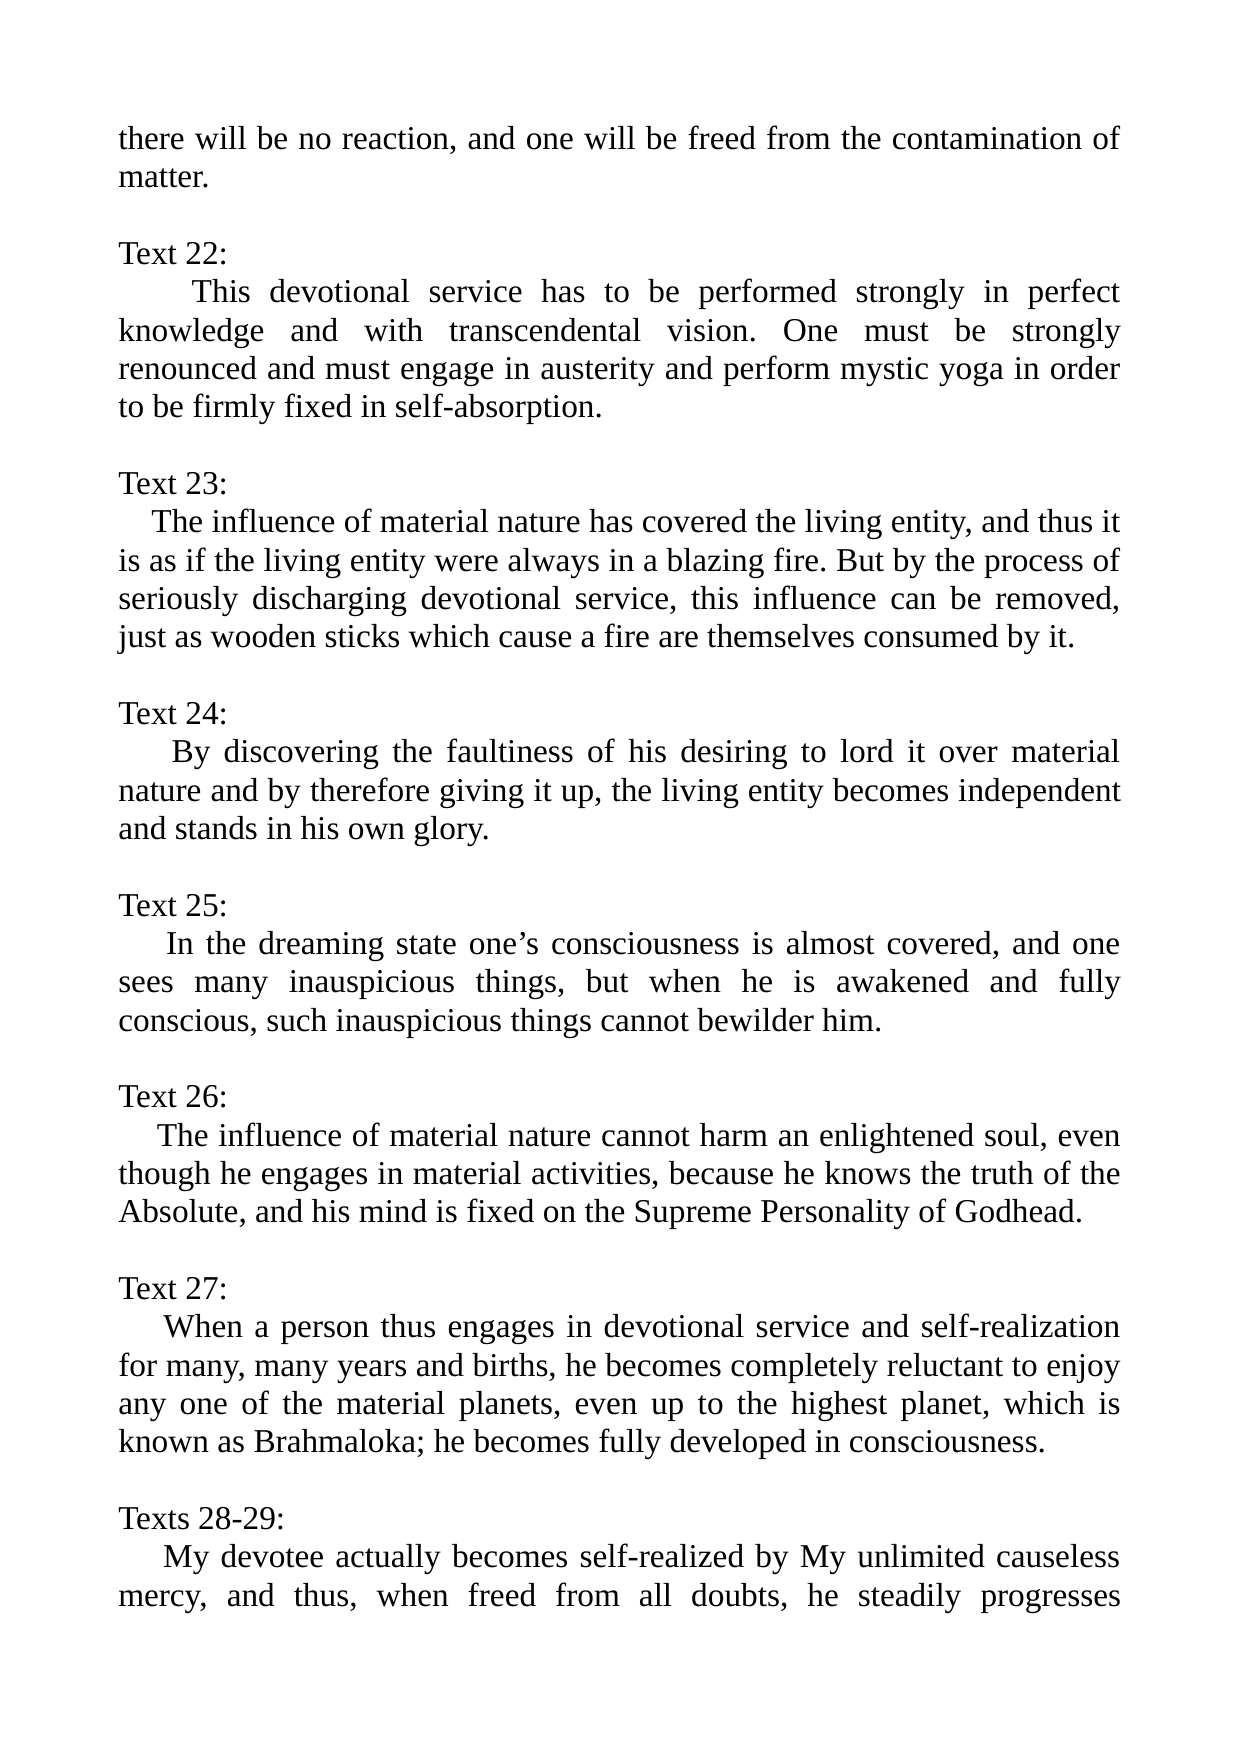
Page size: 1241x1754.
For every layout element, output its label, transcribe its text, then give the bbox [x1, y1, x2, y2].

text The influence of material nature cannot harm an enlightened soul, even though he engages in material activities, because he knows the truth of the Absolute, and his mind is fixed on the Supreme Personality of Godhead. [118, 1115, 1122, 1230]
text By discovering the faultiness of his desiring to lord it over material nature and by therefore giving it up, the living entity becomes independent and stands in his own glory. [118, 731, 1122, 846]
text Text 27: [118, 1268, 1122, 1306]
text Text 24: [118, 693, 1122, 731]
text This devotional service has to be performed strongly in perfect knowledge and with transcendental vision. One must be strongly renounced and must engage in austerity and perform mystic yoga in order to be firmly fixed in self-absorption. [118, 271, 1122, 425]
text Texts 28-29: [118, 1498, 1122, 1536]
text Text 22: [118, 233, 1122, 271]
text My devotee actually becomes self-realized by My unlimited causeless mercy, and thus, when freed from all doubts, he steadily progresses [118, 1536, 1122, 1613]
text Text 23: [118, 463, 1122, 501]
text In the dreaming state one’s consciousness is almost covered, and one sees many inauspicious things, but when he is awakened and fully conscious, such inauspicious things cannot bewilder him. [118, 923, 1122, 1038]
text Text 26: [118, 1076, 1122, 1115]
text When a person thus engages in devotional service and self-realization for many, many years and births, he becomes completely reluctant to enjoy any one of the material planets, even up to the highest planet, which is known as Brahmaloka; he becomes fully developed in consciousness. [118, 1306, 1122, 1460]
text there will be no reaction, and one will be freed from the contamination of matter. [118, 118, 1122, 195]
text The influence of material nature has covered the living entity, and thus it is as if the living entity were always in a blazing fire. But by the process of seriously discharging devotional service, this influence can be removed, just as wooden sticks which cause a fire are themselves consumed by it. [118, 501, 1122, 655]
text Text 25: [118, 885, 1122, 923]
